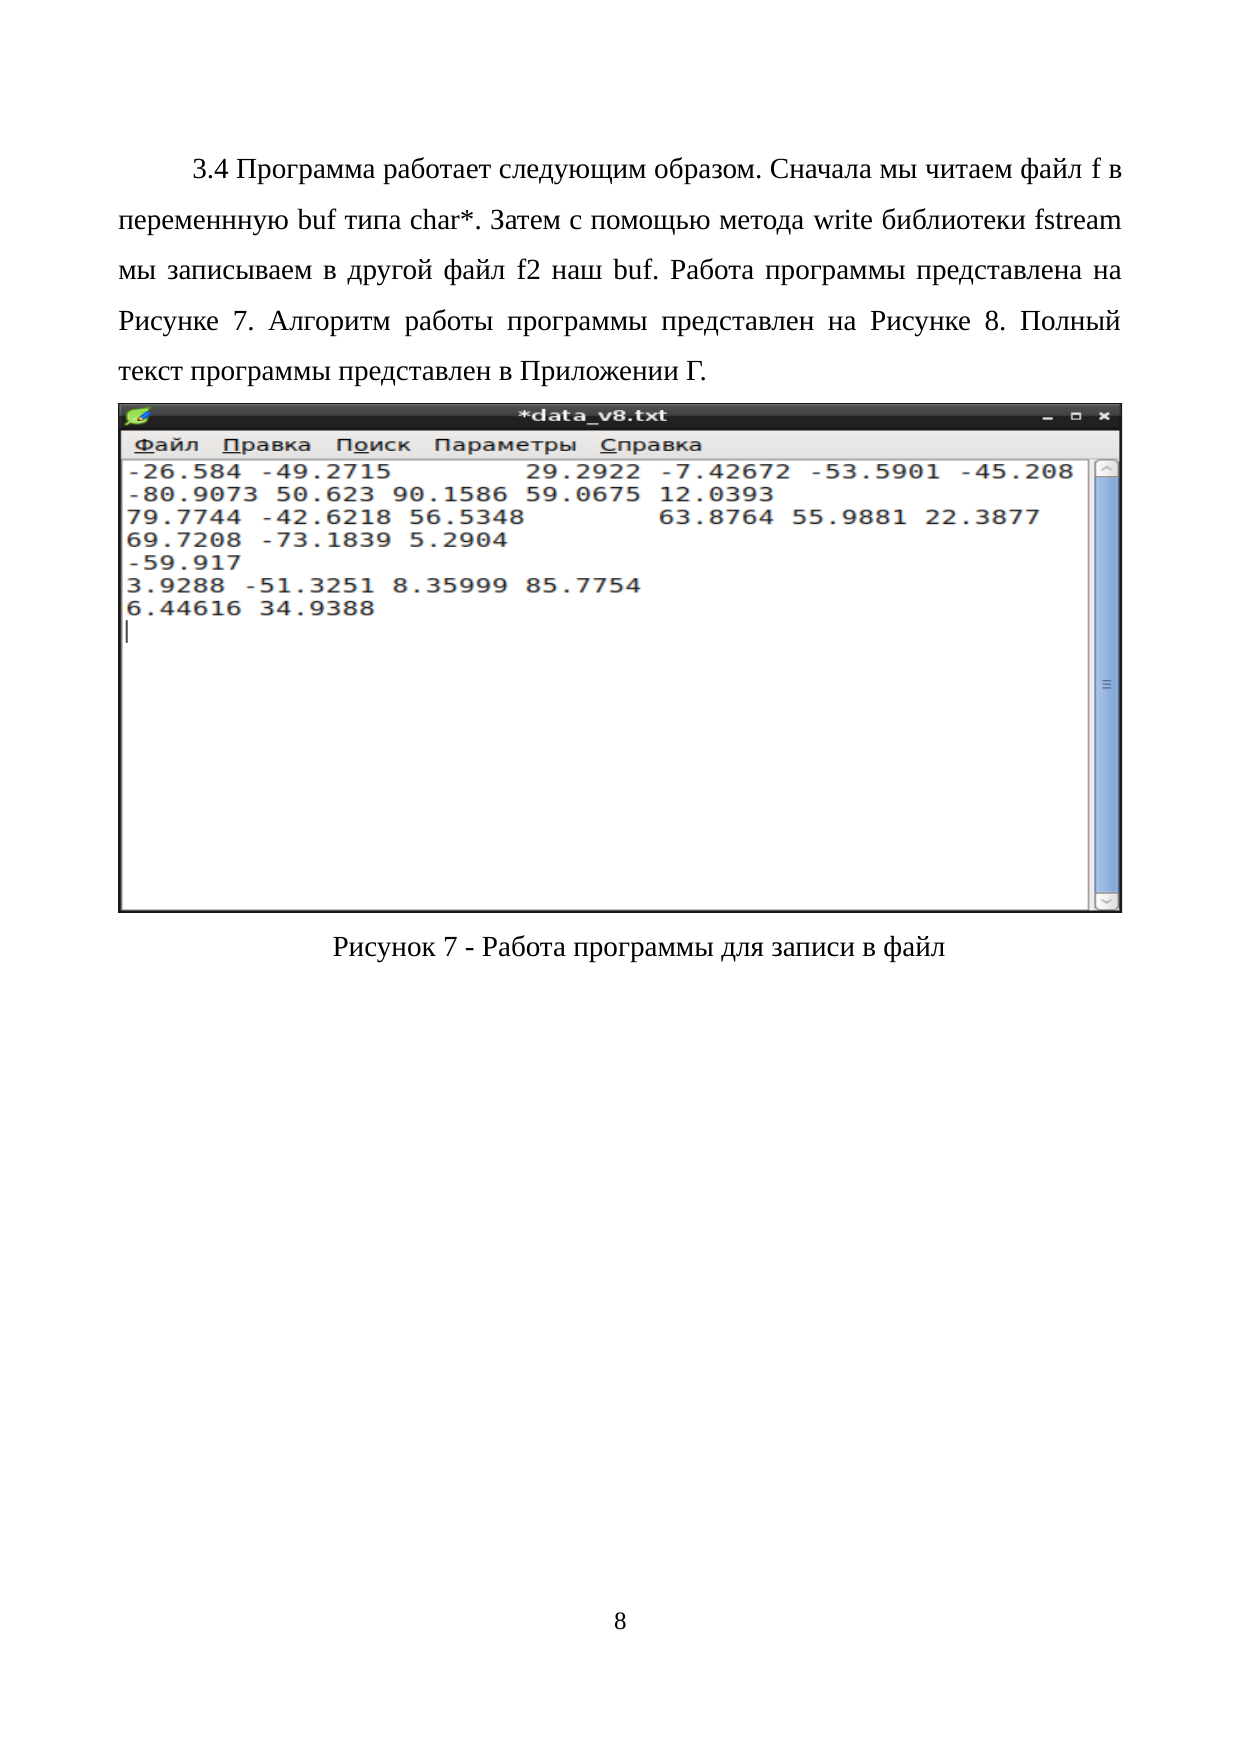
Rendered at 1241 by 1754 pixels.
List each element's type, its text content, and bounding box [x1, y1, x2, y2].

text 3.4 Программа работает следующим образом. Сначала мы читаем файл f в переменнную buf типа char*. Затем с помощью метода write библиотеки fstream мы записываем в другой файл f2 наш buf. Работа программы представлена на Рисунке 7. Алгоритм работы программы представлен на Рисунке 8. Полный текст программы представлен в Приложении Г. [118, 152, 1122, 386]
picture [118, 403, 1123, 913]
list Работа программы для записи в файл [156, 913, 1122, 963]
